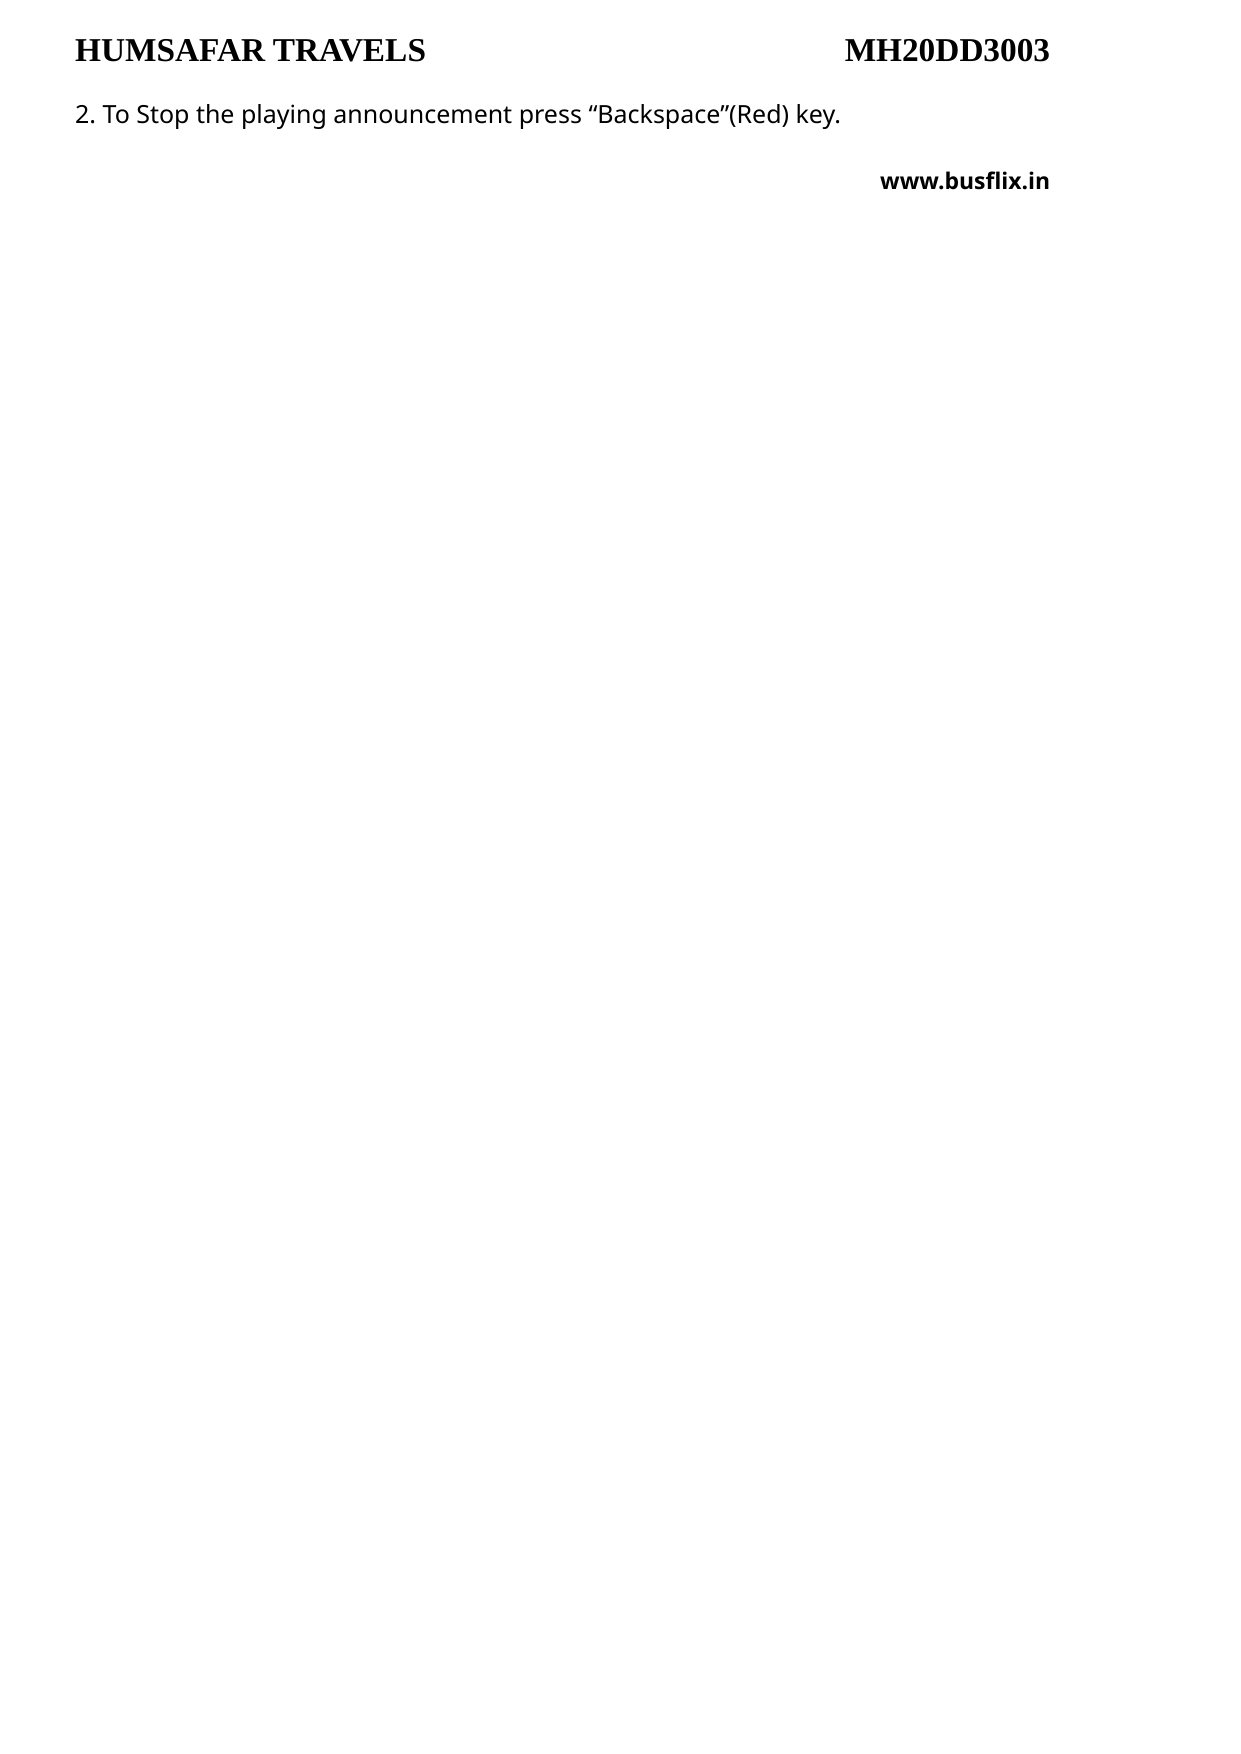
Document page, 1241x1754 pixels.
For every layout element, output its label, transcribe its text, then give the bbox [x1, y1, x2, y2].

text 2. To Stop the playing announcement press “Backspace”(Red) key. [75, 97, 1165, 131]
text www.busflix.in [75, 165, 1165, 196]
